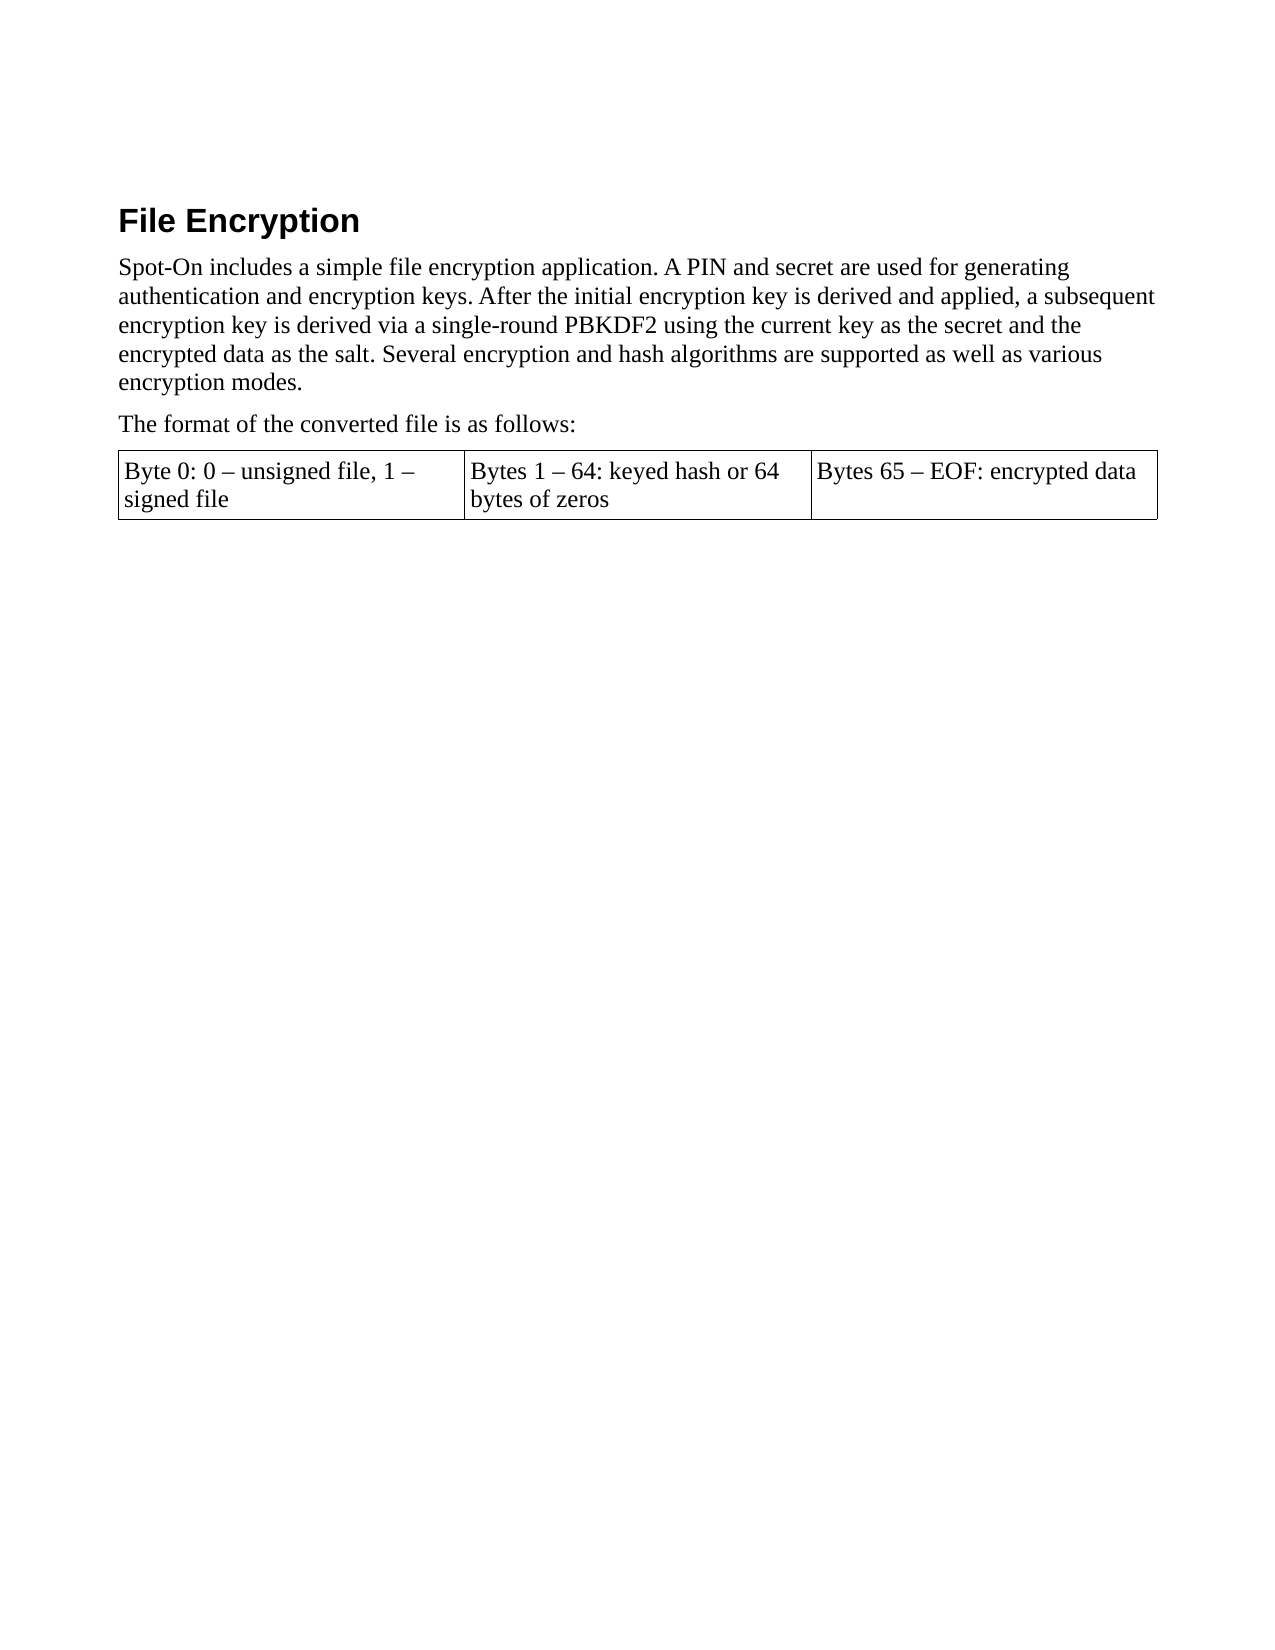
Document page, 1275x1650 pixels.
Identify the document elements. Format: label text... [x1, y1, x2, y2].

table_header Bytes 65 – EOF: encrypted data [812, 451, 1157, 519]
text Spot-On includes a simple file encryption application. A PIN and secret are used for generating authentication and encryption keys. After the initial encryption key is derived and applied, a subsequent encryption key is derived via a single-round PBKDF2 using the current key as the secret and the encrypted data as the salt. Several encryption and hash algorithms are supported as well as various encryption modes. [118, 252, 1157, 396]
table_header Bytes 1 – 64: keyed hash or 64 bytes of zeros [465, 451, 811, 519]
table_header Byte 0: 0 – unsigned file, 1 – signed file [119, 451, 464, 519]
text The format of the converted file is as follows: [118, 409, 1157, 437]
subtitle File Encryption [118, 201, 1157, 240]
